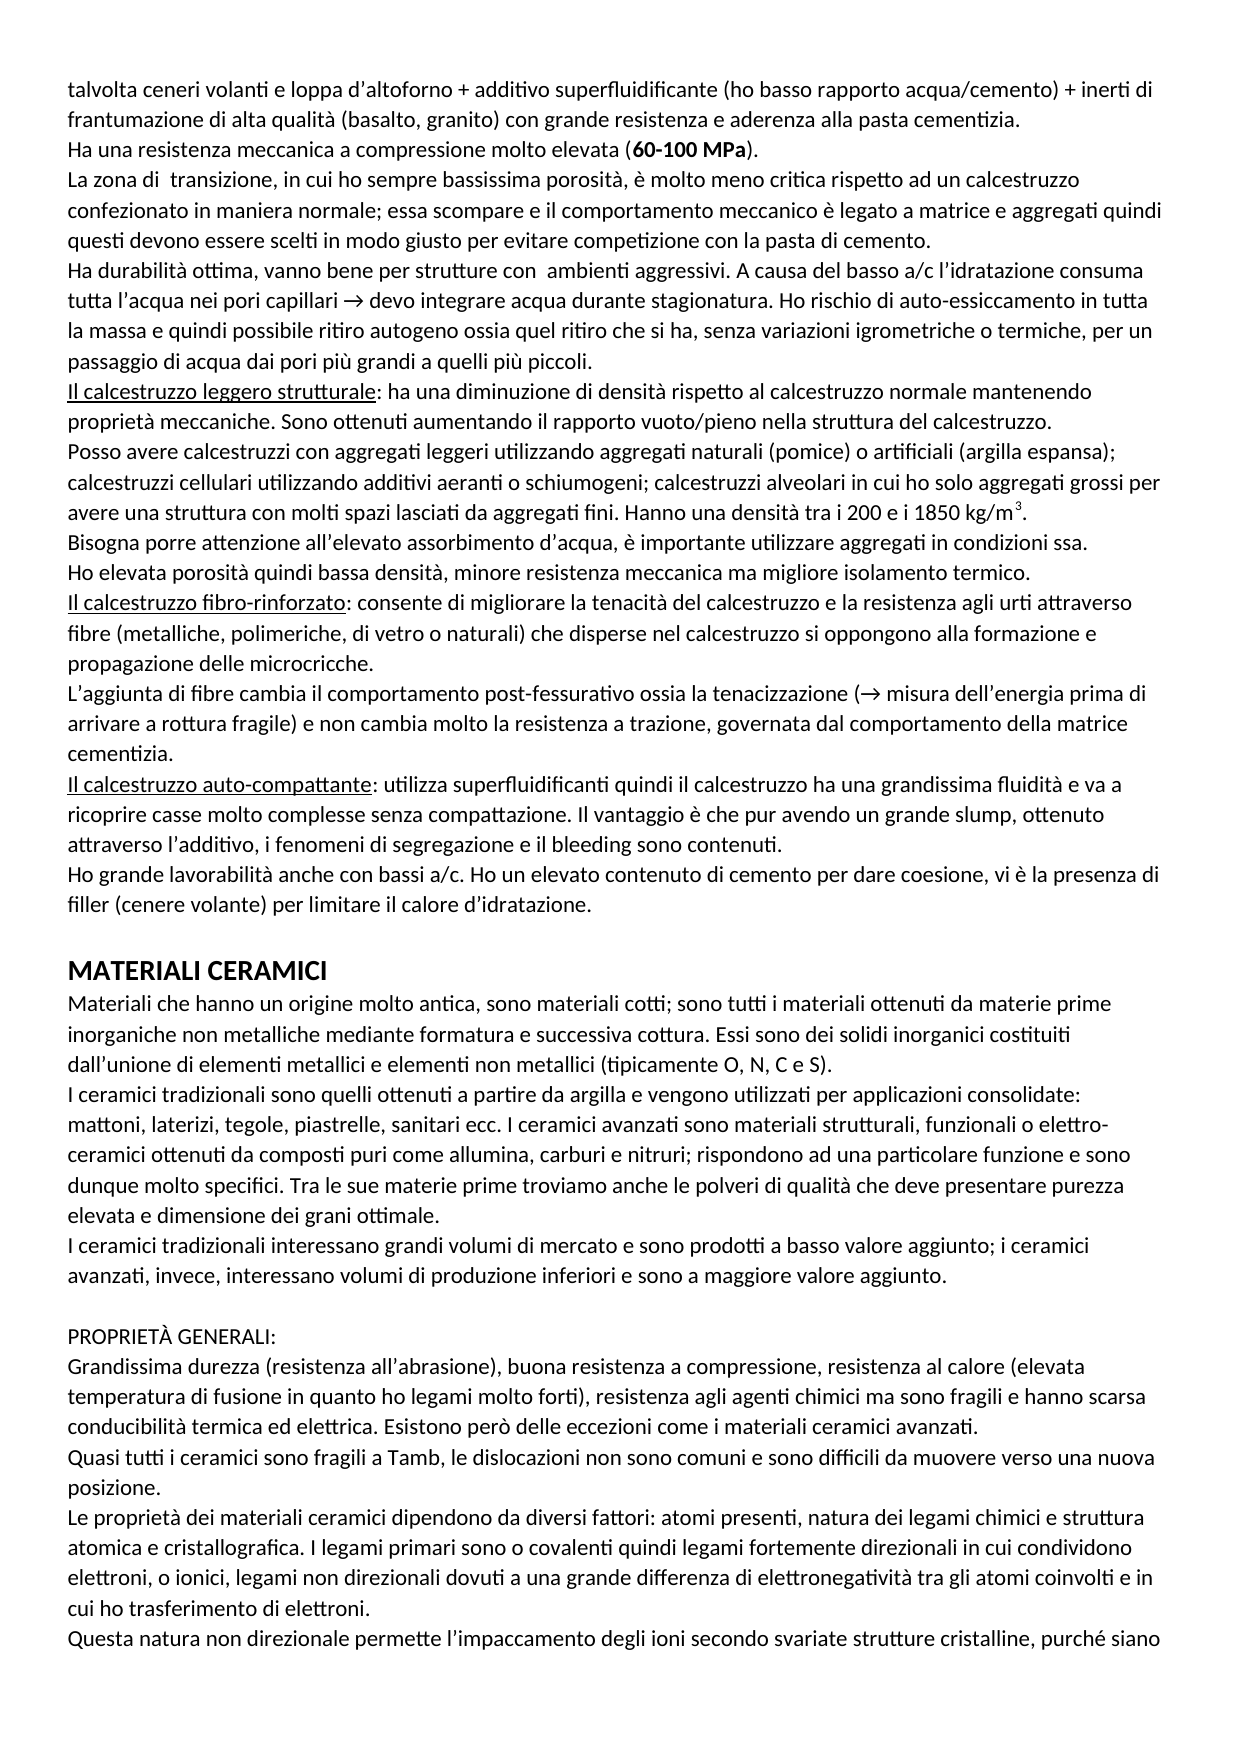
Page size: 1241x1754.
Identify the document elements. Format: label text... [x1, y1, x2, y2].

text talvolta ceneri volanti e loppa d’altoforno + additivo superfluidificante (ho basso rapporto acqua/cemento) + inerti di frantumazione di alta qualità (basalto, granito) con grande resistenza e aderenza alla pasta cementizia. Ha una resistenza meccanica a compressione molto elevata (60-100 MPa). La zona di transizione, in cui ho sempre bassissima porosità, è molto meno critica rispetto ad un calcestruzzo confezionato in maniera normale; essa scompare e il comportamento meccanico è legato a matrice e aggregati quindi questi devono essere scelti in modo giusto per evitare competizione con la pasta di cemento. Ha durabilità ottima, vanno bene per strutture con ambienti aggressivi. A causa del basso a/c l’idratazione consuma tutta l’acqua nei pori capillari → devo integrare acqua durante stagionatura. Ho rischio di auto-essiccamento in tutta la massa e quindi possibile ritiro autogeno ossia quel ritiro che si ha, senza variazioni igrometriche o termiche, per un passaggio di acqua dai pori più grandi a quelli più piccoli. Il calcestruzzo leggero strutturale: ha una diminuzione di densità rispetto al calcestruzzo normale mantenendo proprietà meccaniche. Sono ottenuti aumentando il rapporto vuoto/pieno nella struttura del calcestruzzo. Posso avere calcestruzzi con aggregati leggeri utilizzando aggregati naturali (pomice) o artificiali (argilla espansa); calcestruzzi cellulari utilizzando additivi aeranti o schiumogeni; calcestruzzi alveolari in cui ho solo aggregati grossi per avere una struttura con molti spazi lasciati da aggregati fini. Hanno una densità tra i 200 e i 1850 kg/m3. Bisogna porre attenzione all’elevato assorbimento d’acqua, è importante utilizzare aggregati in condizioni ssa. Ho elevata porosità quindi bassa densità, minore resistenza meccanica ma migliore isolamento termico. Il calcestruzzo fibro-rinforzato: consente di migliorare la tenacità del calcestruzzo e la resistenza agli urti attraverso fibre (metalliche, polimeriche, di vetro o naturali) che disperse nel calcestruzzo si oppongono alla formazione e propagazione delle microcricche. L’aggiunta di fibre cambia il comportamento post-fessurativo ossia la tenacizzazione (→ misura dell’energia prima di arrivare a rottura fragile) e non cambia molto la resistenza a trazione, governata dal comportamento della matrice cementizia. Il calcestruzzo auto-compattante: utilizza superfluidificanti quindi il calcestruzzo ha una grandissima fluidità e va a ricoprire casse molto complesse senza compattazione. Il vantaggio è che pur avendo un grande slump, ottenuto attraverso l’additivo, i fenomeni di segregazione e il bleeding sono contenuti. Ho grande lavorabilità anche con bassi a/c. Ho un elevato contenuto di cemento per dare coesione, vi è la presenza di filler (cenere volante) per limitare il calore d’idratazione. MATERIALI CERAMICI Materiali che hanno un origine molto antica, sono materiali cotti; sono tutti i materiali ottenuti da materie prime inorganiche non metalliche mediante formatura e successiva cottura. Essi sono dei solidi inorganici costituiti dall’unione di elementi metallici e elementi non metallici (tipicamente O, N, C e S). I ceramici tradizionali sono quelli ottenuti a partire da argilla e vengono utilizzati per applicazioni consolidate: mattoni, laterizi, tegole, piastrelle, sanitari ecc. I ceramici avanzati sono materiali strutturali, funzionali o elettro-ceramici ottenuti da composti puri come allumina, carburi e nitruri; rispondono ad una particolare funzione e sono dunque molto specifici. Tra le sue materie prime troviamo anche le polveri di qualità che deve presentare purezza elevata e dimensione dei grani ottimale. I ceramici tradizionali interessano grandi volumi di mercato e sono prodotti a basso valore aggiunto; i ceramici avanzati, invece, interessano volumi di produzione inferiori e sono a maggiore valore aggiunto. PROPRIETÀ GENERALI: Grandissima durezza (resistenza all’abrasione), buona resistenza a compressione, resistenza al calore (elevata temperatura di fusione in quanto ho legami molto forti), resistenza agli agenti chimici ma sono fragili e hanno scarsa conducibilità termica ed elettrica. Esistono però delle eccezioni come i materiali ceramici avanzati. Quasi tutti i ceramici sono fragili a Tamb, le dislocazioni non sono comuni e sono difficili da muovere verso una nuova posizione. Le proprietà dei materiali ceramici dipendono da diversi fattori: atomi presenti, natura dei legami chimici e struttura atomica e cristallografica. I legami primari sono o covalenti quindi legami fortemente direzionali in cui condividono elettroni, o ionici, legami non direzionali dovuti a una grande differenza di elettronegatività tra gli atomi coinvolti e in cui ho trasferimento di elettroni. Questa natura non direzionale permette l’impaccamento degli ioni secondo svariate strutture cristalline, purché siano [67, 75, 1165, 1652]
